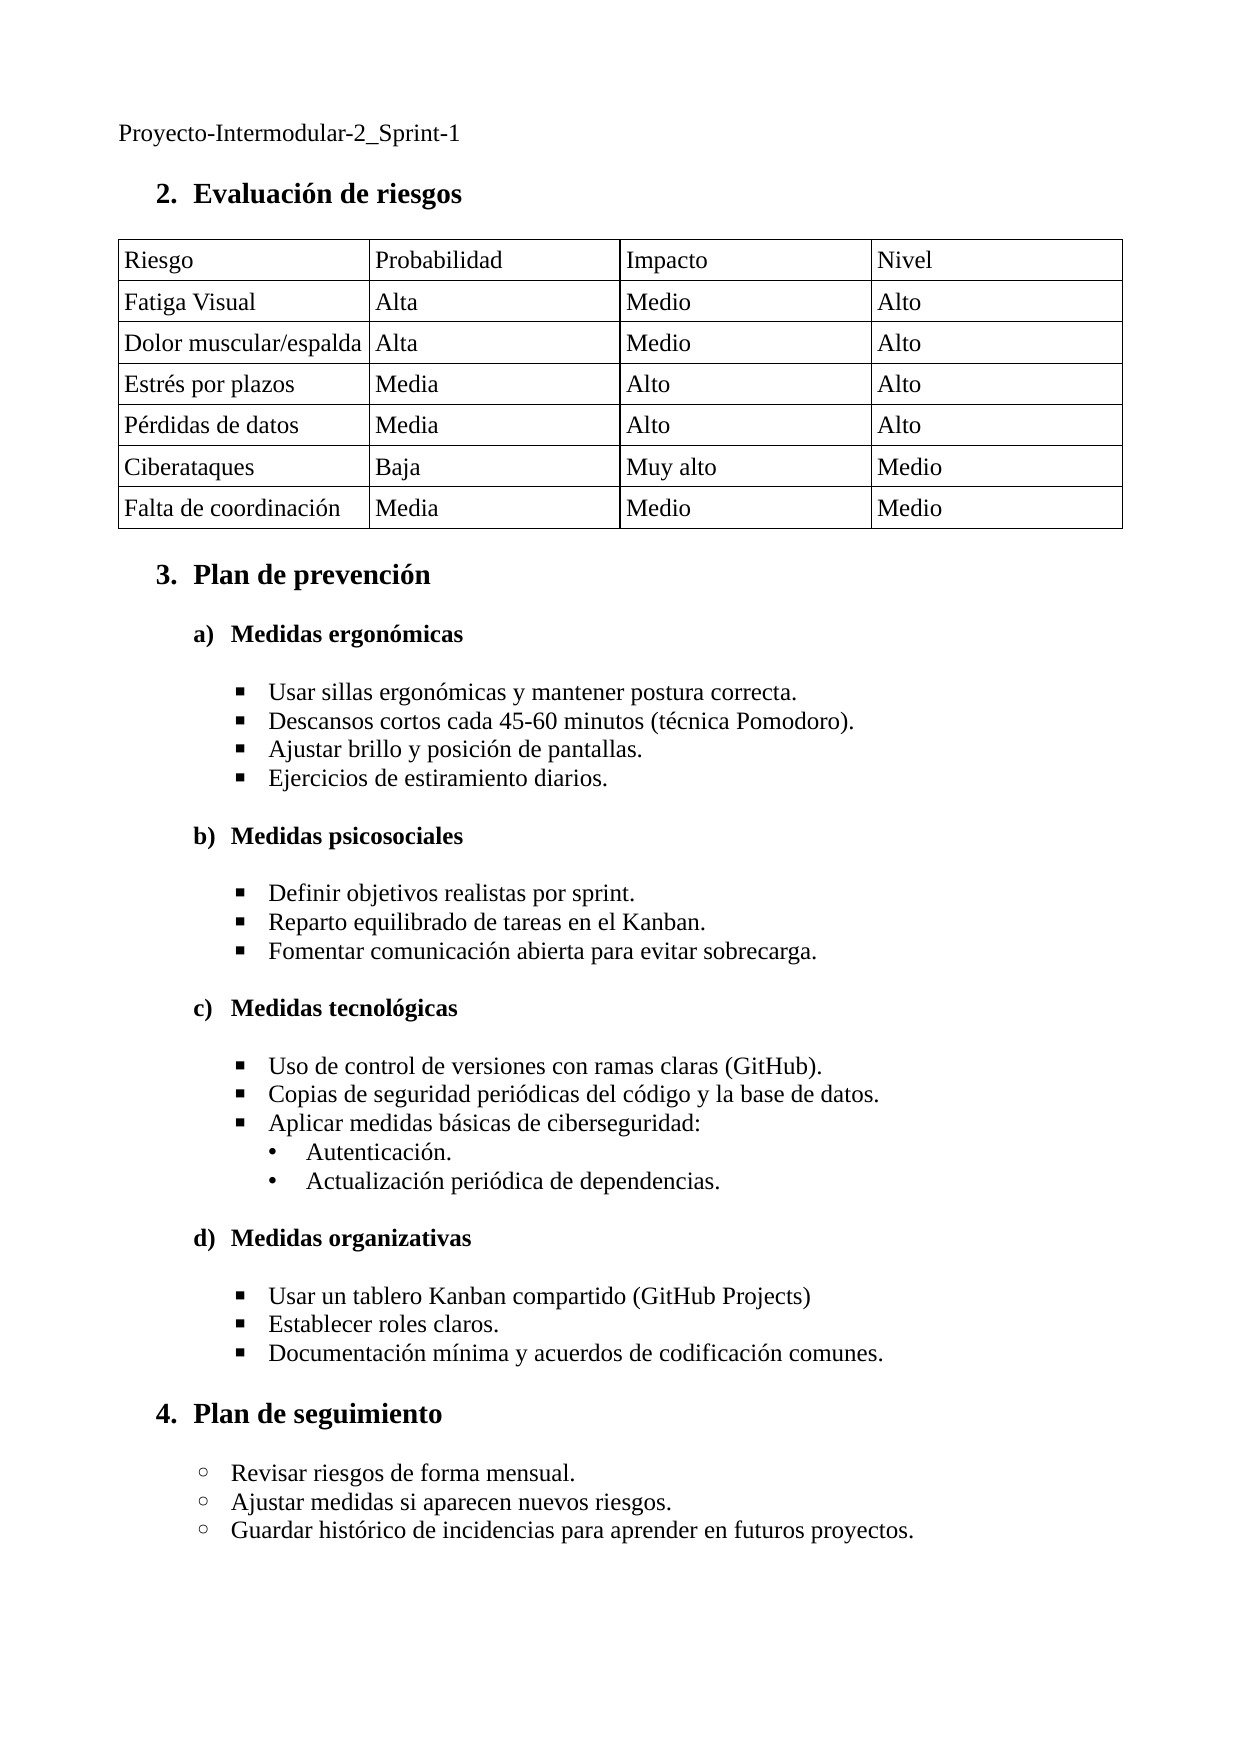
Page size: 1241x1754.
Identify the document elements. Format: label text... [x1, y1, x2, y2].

list Guardar histórico de incidencias para aprender en futuros proyectos. [193, 1516, 1122, 1544]
list Uso de control de versiones con ramas claras (GitHub). [231, 1051, 1122, 1079]
list Ajustar medidas si aparecen nuevos riesgos. [193, 1487, 1122, 1516]
table_cell Alta [370, 281, 619, 321]
table_cell Medio [872, 487, 1122, 527]
list Definir objetivos realistas por sprint. [231, 878, 1122, 907]
table_cell Falta de coordinación [119, 487, 369, 527]
list Usar sillas ergonómicas y mantener postura correcta. [231, 677, 1122, 706]
list Fomentar comunicación abierta para evitar sobrecarga. [231, 936, 1122, 964]
list Revisar riesgos de forma mensual. [193, 1458, 1122, 1487]
list Medidas psicosociales [193, 821, 1122, 849]
list Plan de seguimiento [156, 1396, 1122, 1429]
table_cell Medio [872, 446, 1122, 486]
list Usar un tablero Kanban compartido (GitHub Projects) [231, 1281, 1122, 1309]
list Evaluación de riesgos [156, 176, 1122, 210]
list Medidas ergonómicas [193, 619, 1122, 648]
table_cell Medio [621, 487, 871, 527]
table_cell Ciberataques [119, 446, 369, 486]
list Copias de seguridad periódicas del código y la base de datos. [231, 1079, 1122, 1108]
table_cell Medio [621, 281, 871, 321]
table_cell Estrés por plazos [119, 364, 369, 404]
list Actualización periódica de dependencias. [268, 1166, 1122, 1194]
table_header Riesgo [119, 240, 369, 280]
table_cell Pérdidas de datos [119, 405, 369, 445]
table_header Impacto [621, 240, 871, 280]
list Aplicar medidas básicas de ciberseguridad: [231, 1108, 1122, 1137]
table_cell Media [370, 487, 619, 527]
table_cell Muy alto [621, 446, 871, 486]
table_cell Alto [872, 322, 1122, 362]
table_cell Fatiga Visual [119, 281, 369, 321]
table_cell Baja [370, 446, 619, 486]
table_cell Alto [621, 405, 871, 445]
table_header Probabilidad [370, 240, 619, 280]
table_cell Medio [621, 322, 871, 362]
table_header Nivel [872, 240, 1122, 280]
list Reparto equilibrado de tareas en el Kanban. [231, 907, 1122, 936]
table_cell Alta [370, 322, 619, 362]
list Ajustar brillo y posición de pantallas. [231, 734, 1122, 763]
table_cell Media [370, 405, 619, 445]
table_cell Dolor muscular/espalda [119, 322, 369, 362]
list Autenticación. [268, 1137, 1122, 1166]
table_cell Alto [872, 405, 1122, 445]
list Medidas organizativas [193, 1223, 1122, 1252]
list Ejercicios de estiramiento diarios. [231, 763, 1122, 792]
table_cell Media [370, 364, 619, 404]
list Plan de prevención [156, 557, 1122, 591]
table_cell Alto [872, 364, 1122, 404]
list Descansos cortos cada 45-60 minutos (técnica Pomodoro). [231, 706, 1122, 734]
table_cell Alto [621, 364, 871, 404]
list Establecer roles claros. [231, 1309, 1122, 1338]
list Documentación mínima y acuerdos de codificación comunes. [231, 1338, 1122, 1367]
table_cell Alto [872, 281, 1122, 321]
list Medidas tecnológicas [193, 993, 1122, 1022]
